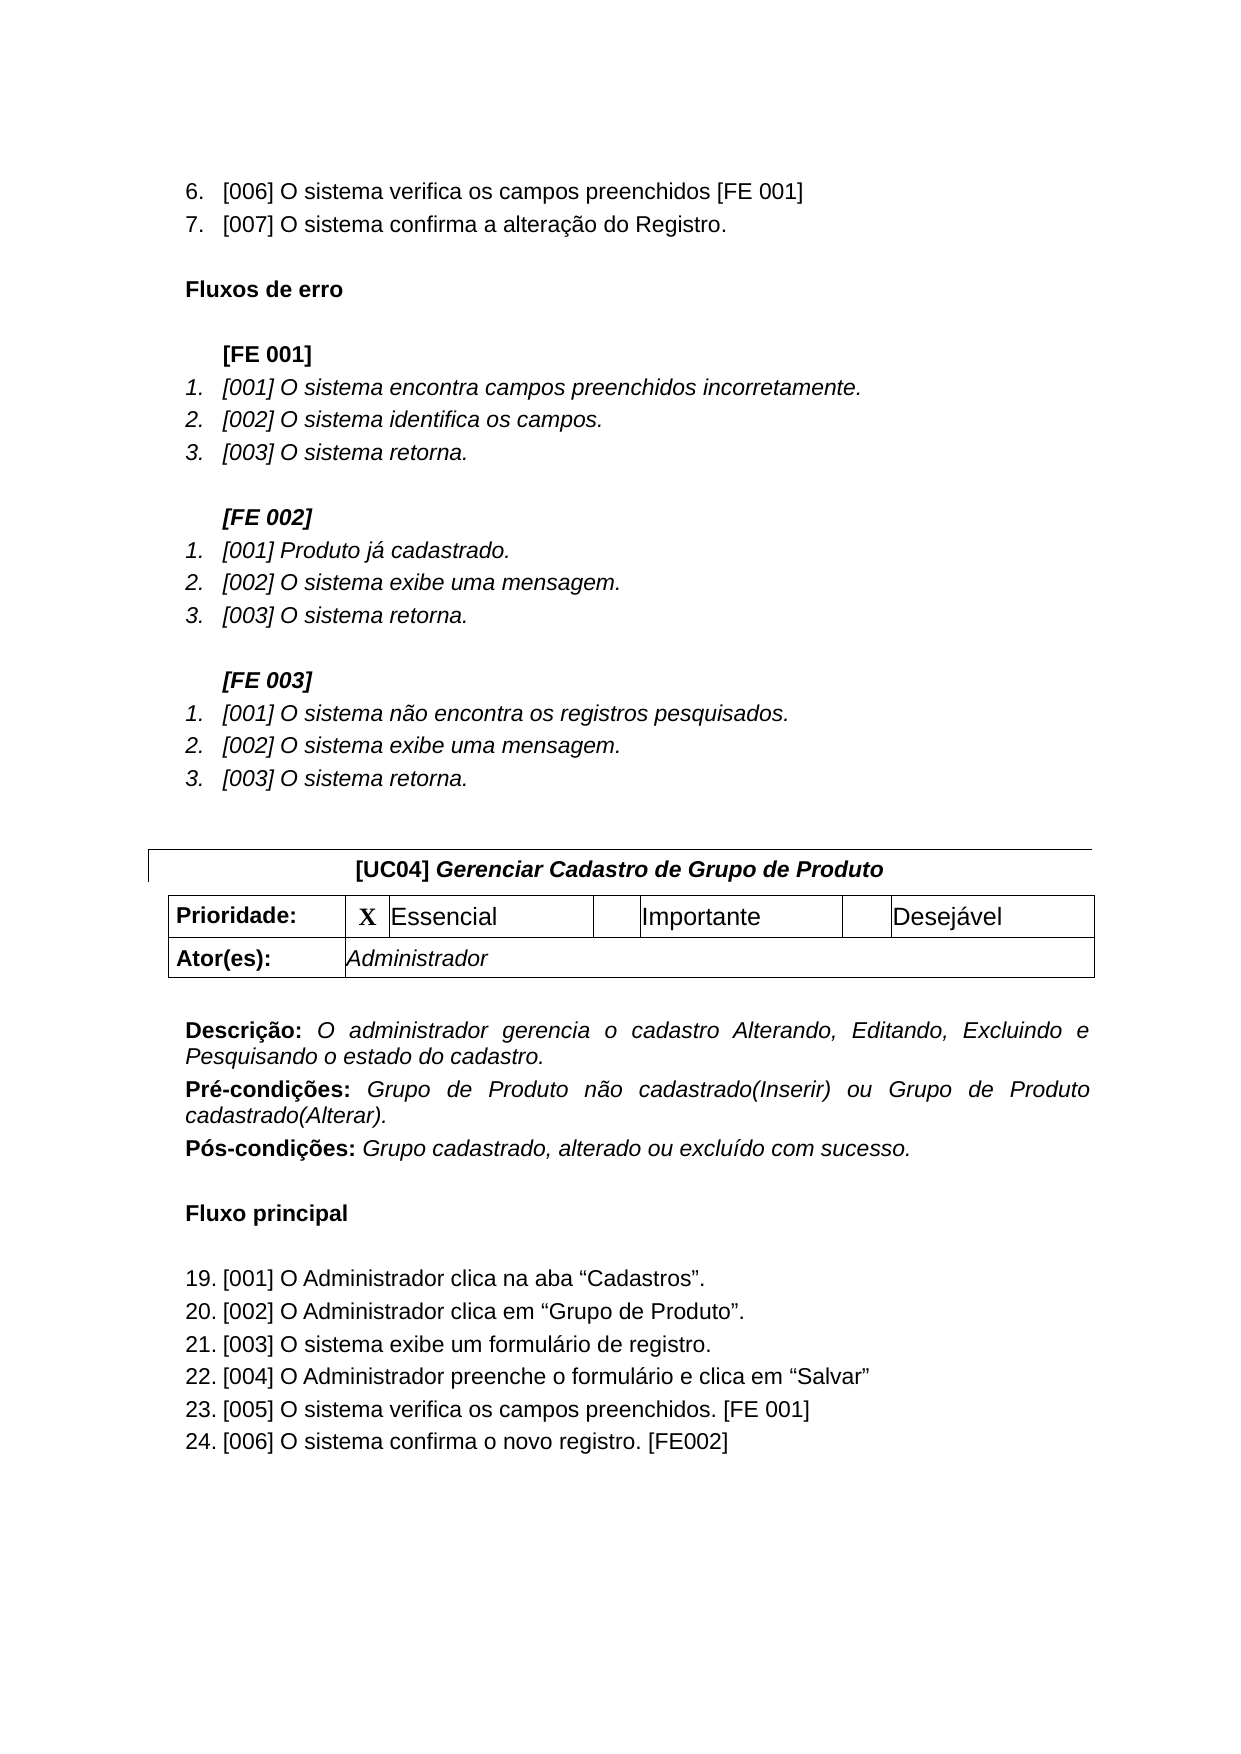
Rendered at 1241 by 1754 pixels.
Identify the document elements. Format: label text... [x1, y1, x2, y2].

text [FE 003] [223, 667, 1092, 693]
list [002] O sistema exibe uma mensagem. [185, 732, 1092, 758]
table_cell Administrador [346, 938, 1094, 977]
text [UC04] Gerenciar Cadastro de Grupo de Produto [149, 850, 1092, 882]
text Fluxos de erro [185, 276, 1092, 302]
list [002] O sistema identifica os campos. [185, 406, 1092, 432]
list [003] O sistema exibe um formulário de registro. [185, 1331, 1092, 1357]
list [001] O sistema encontra campos preenchidos incorretamente. [185, 373, 1092, 400]
table_header X [346, 896, 389, 937]
list [003] O sistema retorna. [185, 765, 1092, 791]
table_header [594, 896, 640, 937]
table_header Importante [641, 896, 842, 937]
list [002] O Administrador clica em “Grupo de Produto”. [185, 1298, 1092, 1324]
table_header Essencial [390, 896, 593, 937]
list [006] O sistema verifica os campos preenchidos [FE 001] [185, 178, 1092, 204]
list [006] O sistema confirma o novo registro. [FE002] [185, 1428, 1092, 1455]
table_header Prioridade: [169, 896, 345, 937]
list [003] O sistema retorna. [185, 439, 1092, 465]
list [002] O sistema exibe uma mensagem. [185, 569, 1092, 596]
list [003] O sistema retorna. [185, 602, 1092, 628]
list [005] O sistema verifica os campos preenchidos. [FE 001] [185, 1396, 1092, 1422]
text Descrição: O administrador gerencia o cadastro Alterando, Editando, Excluindo e Pesquisando o estado do cadastro. [185, 1017, 1092, 1070]
table_header [843, 896, 891, 937]
table_cell Ator(es): [169, 938, 345, 977]
text Fluxo principal [185, 1200, 1092, 1226]
list [007] O sistema confirma a alteração do Registro. [185, 211, 1092, 237]
text Pós-condições: Grupo cadastrado, alterado ou excluído com sucesso. [185, 1135, 1092, 1161]
list [004] O Administrador preenche o formulário e clica em “Salvar” [185, 1363, 1092, 1389]
list [001] O Administrador clica na aba “Cadastros”. [185, 1265, 1092, 1292]
text [FE 002] [223, 504, 1092, 530]
list [001] Produto já cadastrado. [185, 537, 1092, 563]
text [FE 001] [223, 341, 1092, 367]
table_header Desejável [892, 896, 1094, 937]
text Pré-condições: Grupo de Produto não cadastrado(Inserir) ou Grupo de Produto cadastrado(Alterar). [185, 1076, 1092, 1129]
list [001] O sistema não encontra os registros pesquisados. [185, 699, 1092, 726]
